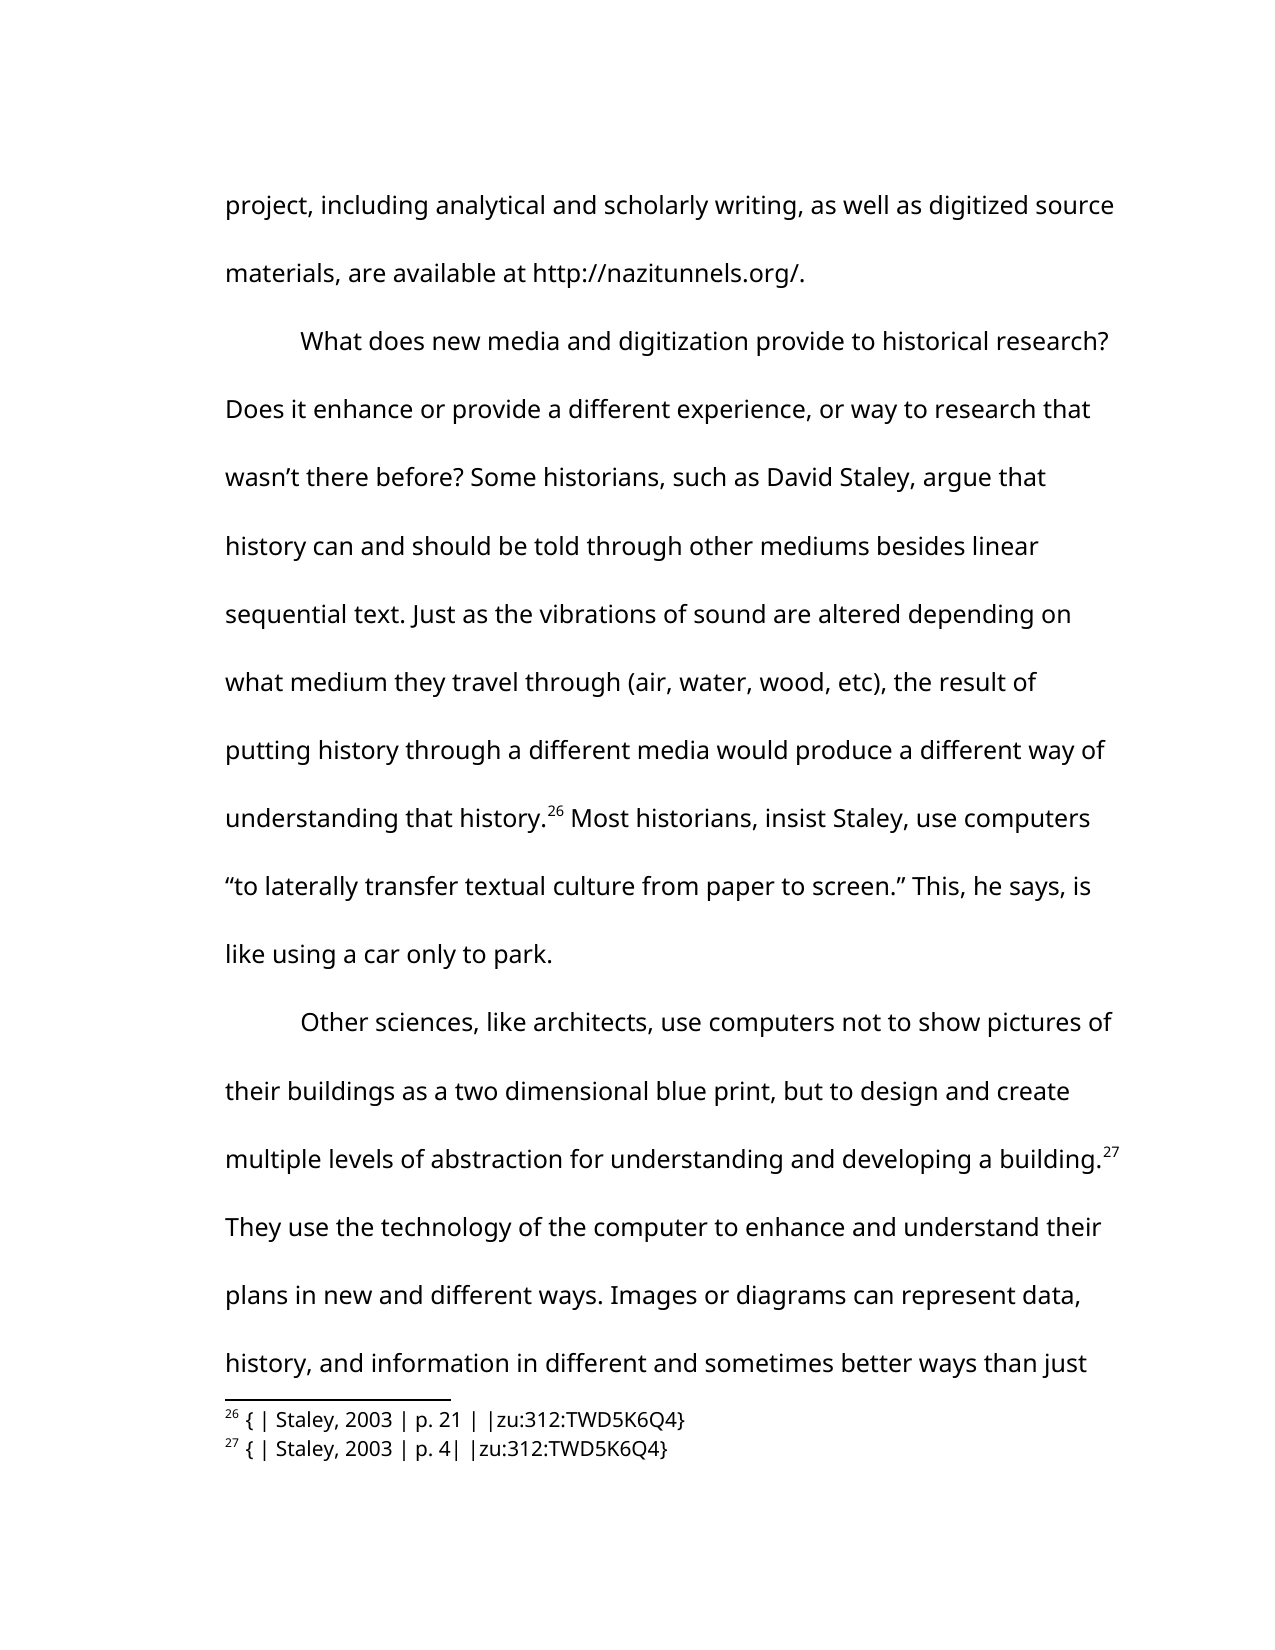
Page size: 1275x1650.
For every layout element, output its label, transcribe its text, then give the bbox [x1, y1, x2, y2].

text project, including analytical and scholarly writing, as well as digitized source materials, are available at http://nazitunnels.org/. [225, 187, 1125, 290]
text Other sciences, like architects, use computers not to show pictures of their buildings as a two dimensional blue print, but to design and create multiple levels of abstraction for understanding and developing a building. They use the technology of the computer to enhance and understand their plans in new and different ways. Images or diagrams can represent data, history, and information in different and sometimes better ways than just [225, 1005, 1125, 1380]
text { | Staley, 2003 | p. 21 | |zu:312:TWD5K6Q4} [225, 1406, 1125, 1434]
text What does new media and digitization provide to historical research? Does it enhance or provide a different experience, or way to research that wasn’t there before? Some historians, such as David Staley, argue that history can and should be told through other mediums besides linear sequential text. Just as the vibrations of sound are altered depending on what medium they travel through (air, water, wood, etc), the result of putting history through a different media would produce a different way of understanding that history. Most historians, insist Staley, use computers “to laterally transfer textual culture from paper to screen.” This, he says, is like using a car only to park. [225, 324, 1125, 971]
text { | Staley, 2003 | p. 4| |zu:312:TWD5K6Q4} [225, 1434, 1125, 1462]
